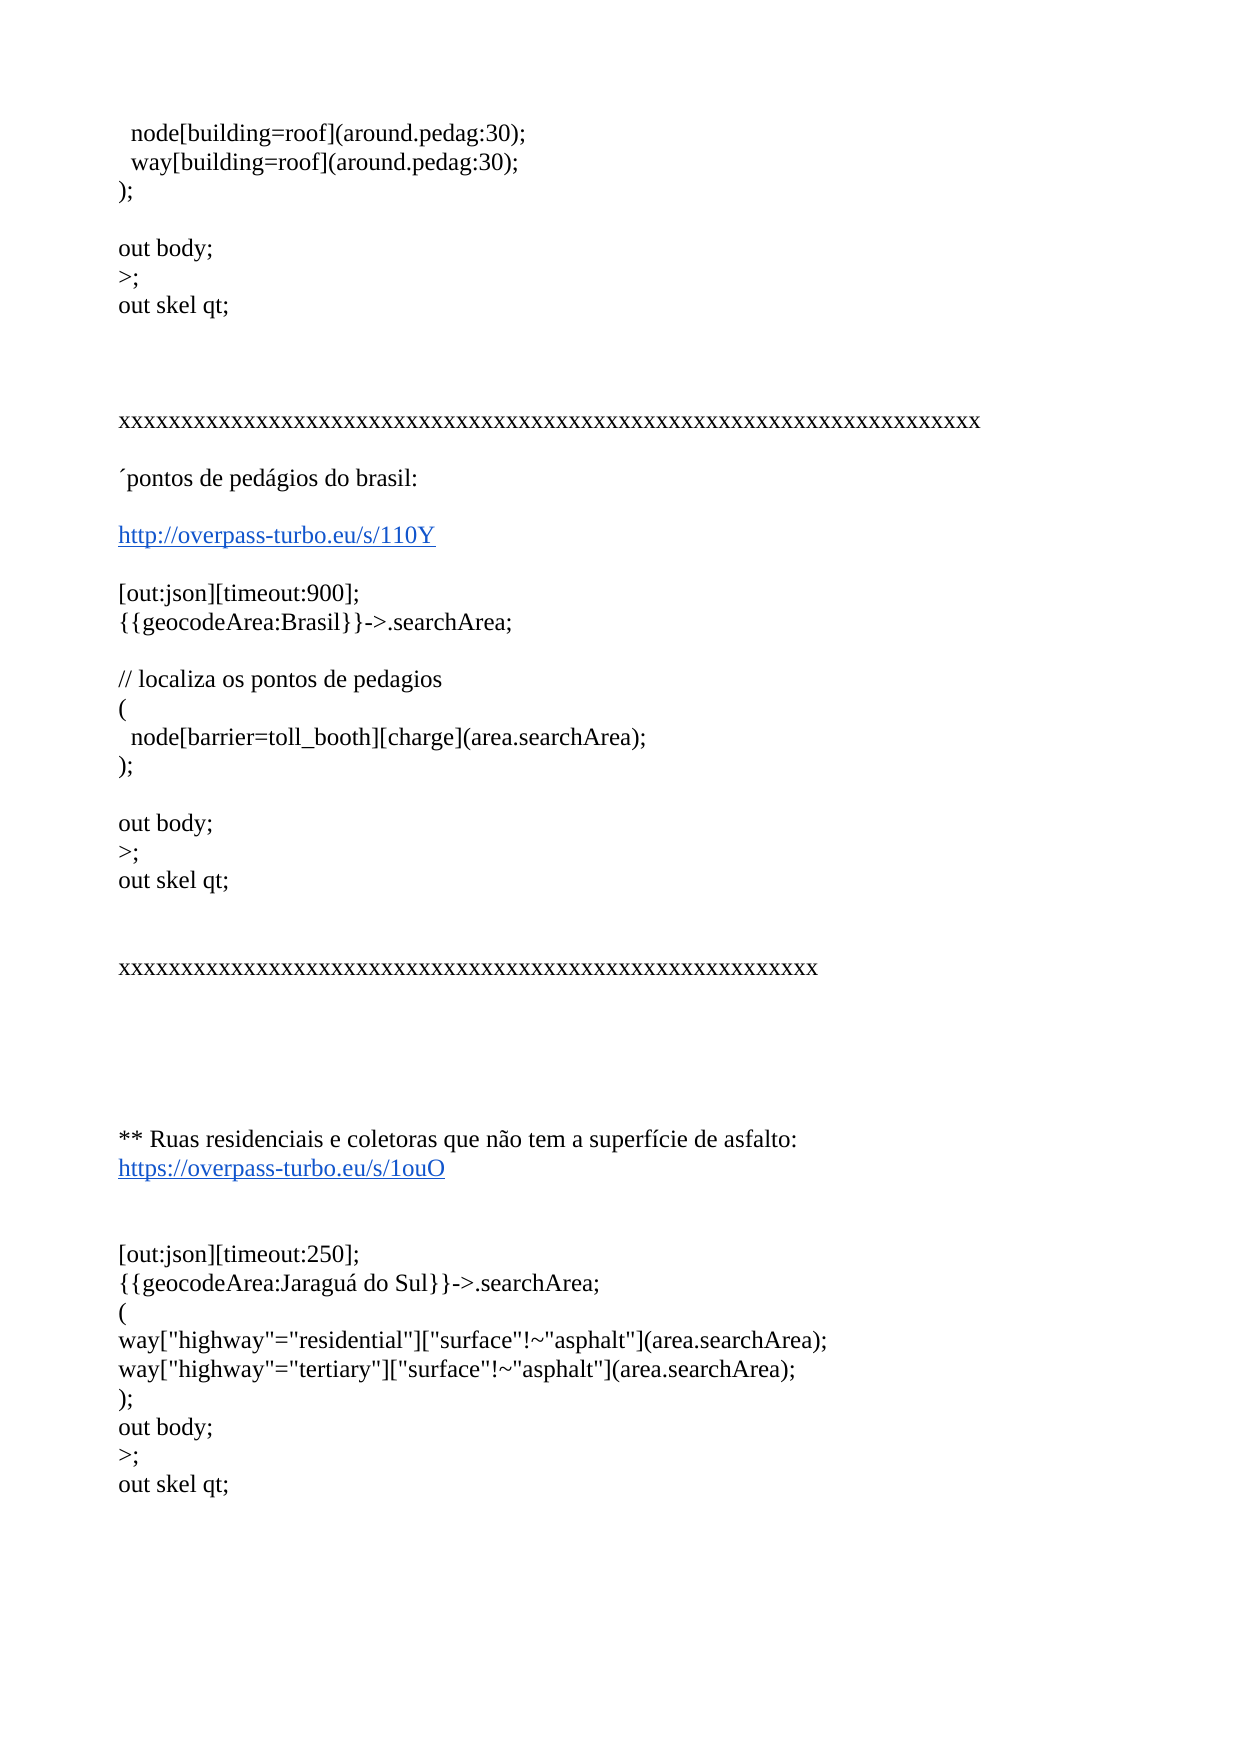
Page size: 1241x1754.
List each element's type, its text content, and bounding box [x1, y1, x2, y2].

text [out:json][timeout:250]; [118, 1239, 1122, 1268]
text out skel qt; [118, 866, 1122, 894]
text // localiza os pontos de pedagios [118, 664, 1122, 693]
text ´pontos de pedágios do brasil: [118, 463, 1122, 492]
text [out:json][timeout:900]; [118, 578, 1122, 607]
text https://overpass-turbo.eu/s/1ouO [118, 1153, 1122, 1182]
text ); [118, 1383, 1122, 1412]
text way[building=roof](around.pedag:30); [118, 147, 1122, 176]
text out body; [118, 808, 1122, 837]
text ); [118, 176, 1122, 204]
text node[barrier=toll_booth][charge](area.searchArea); [118, 722, 1122, 751]
text {{geocodeArea:Brasil}}->.searchArea; [118, 607, 1122, 636]
text out skel qt; [118, 291, 1122, 319]
text >; [118, 262, 1122, 291]
text ** Ruas residenciais e coletoras que não tem a superfície de asfalto: [118, 1124, 1122, 1153]
text ); [118, 751, 1122, 779]
text node[building=roof](around.pedag:30); [118, 118, 1122, 147]
text way["highway"="residential"]["surface"!~"asphalt"](area.searchArea); [118, 1326, 1122, 1354]
text xxxxxxxxxxxxxxxxxxxxxxxxxxxxxxxxxxxxxxxxxxxxxxxxxxxxxxxx [118, 952, 1122, 981]
text ( [118, 693, 1122, 722]
text {{geocodeArea:Jaraguá do Sul}}->.searchArea; [118, 1268, 1122, 1297]
text out body; [118, 1412, 1122, 1441]
text way["highway"="tertiary"]["surface"!~"asphalt"](area.searchArea); [118, 1354, 1122, 1383]
text out skel qt; [118, 1469, 1122, 1498]
text http://overpass-turbo.eu/s/110Y [118, 521, 1122, 549]
text ( [118, 1297, 1122, 1326]
text out body; [118, 233, 1122, 262]
text >; [118, 1441, 1122, 1469]
text >; [118, 837, 1122, 866]
text xxxxxxxxxxxxxxxxxxxxxxxxxxxxxxxxxxxxxxxxxxxxxxxxxxxxxxxxxxxxxxxxxxxxx [118, 406, 1122, 434]
